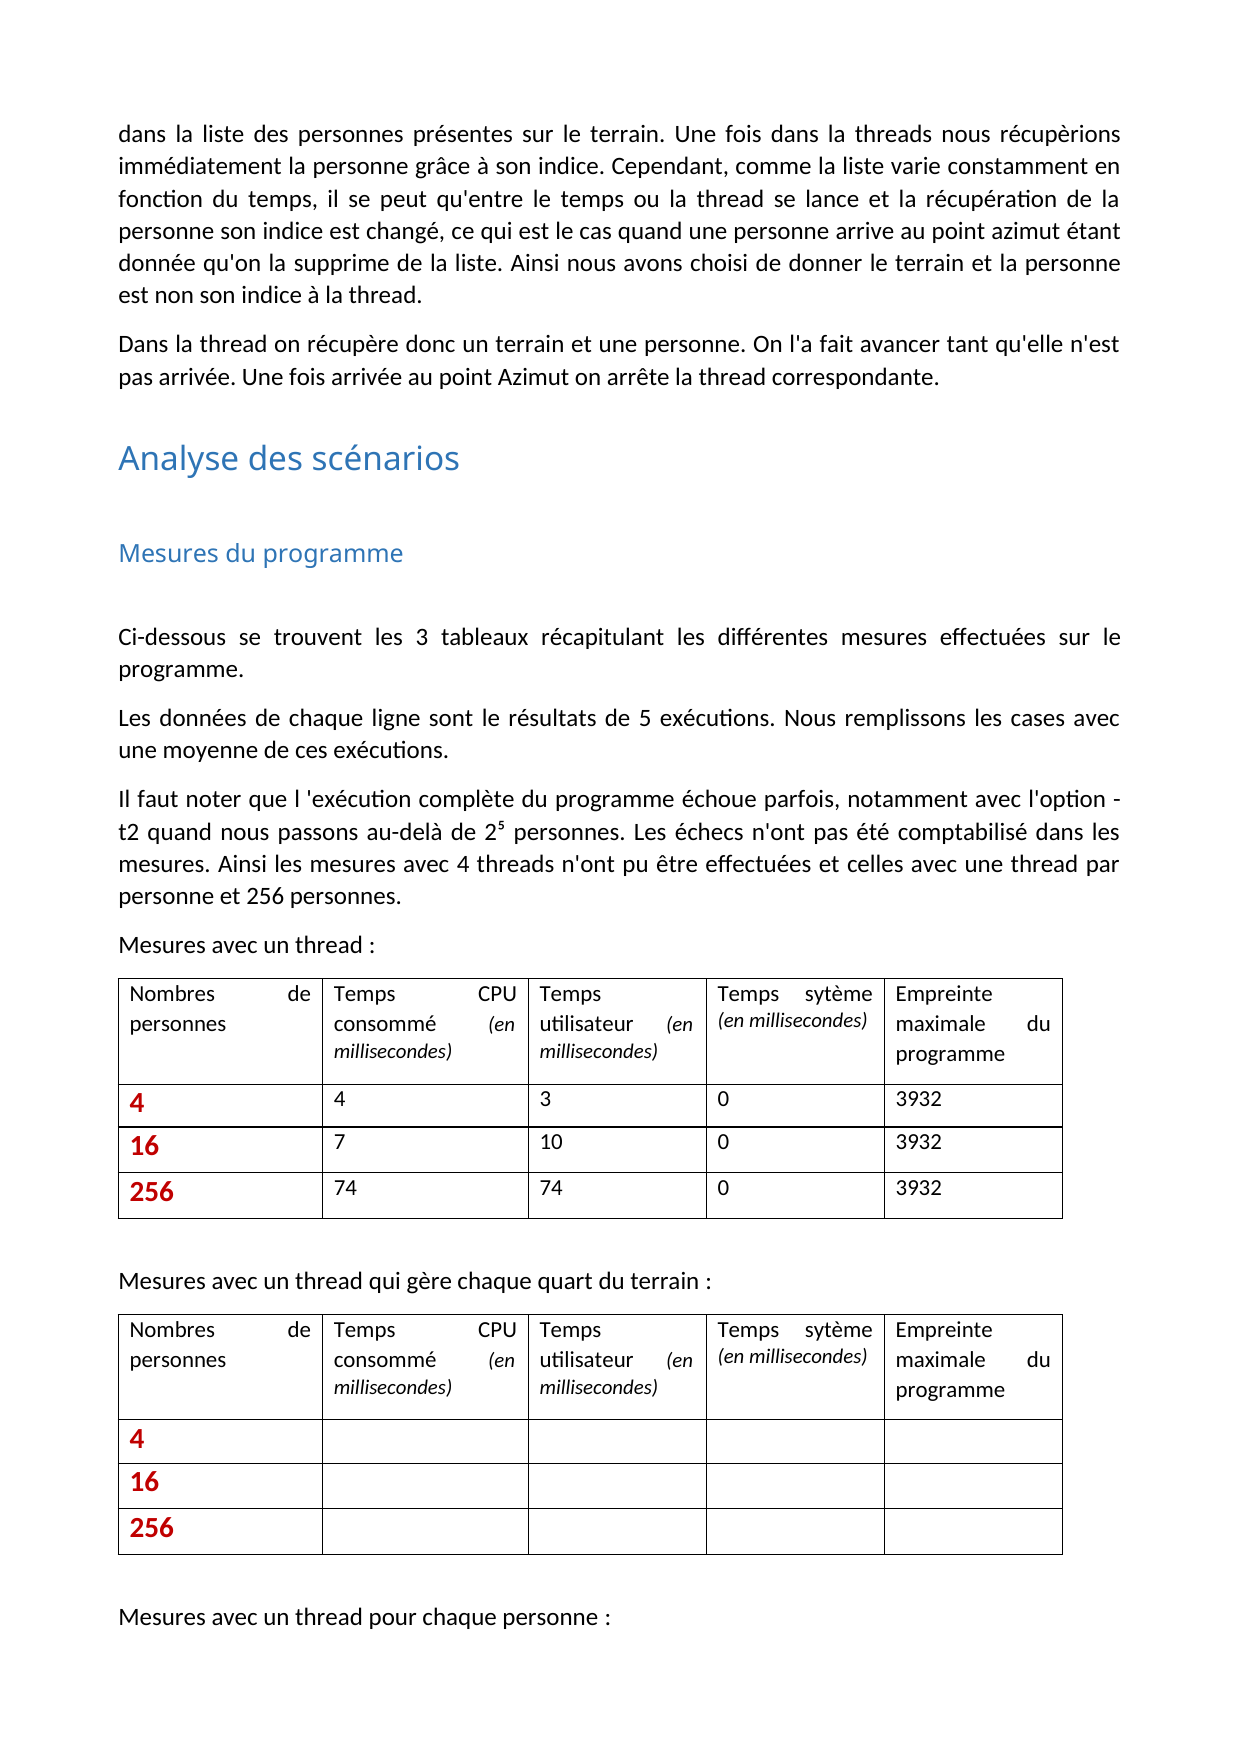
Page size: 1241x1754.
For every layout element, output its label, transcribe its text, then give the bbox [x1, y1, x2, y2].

table_cell [707, 1464, 884, 1508]
table_cell 16 [119, 1128, 322, 1172]
table_cell 0 [707, 1173, 884, 1218]
text Mesures avec un thread pour chaque personne : [118, 1601, 1122, 1632]
table_cell 0 [707, 1128, 884, 1172]
text Il faut noter que l 'exécution complète du programme échoue parfois, notamment avec l'option -t2 quand nous passons au-delà de 2⁵ personnes. Les échecs n'ont pas été comptabilisé dans les mesures. Ainsi les mesures avec 4 threads n'ont pu être effectuées et celles avec une thread par personne et 256 personnes. [118, 783, 1122, 911]
table_cell 16 [119, 1464, 322, 1508]
table_cell 3932 [885, 1085, 1062, 1126]
table_cell [885, 1464, 1062, 1508]
table_cell [323, 1509, 528, 1554]
table_cell 0 [707, 1085, 884, 1126]
table_header Empreinte maximale du programme [885, 1315, 1062, 1419]
table_header Temps sytème (en millisecondes) [707, 979, 884, 1083]
text dans la liste des personnes présentes sur le terrain. Une fois dans la threads nous récupèrions immédiatement la personne grâce à son indice. Cependant, comme la liste varie constamment en fonction du temps, il se peut qu'entre le temps ou la thread se lance et la récupération de la personne son indice est changé, ce qui est le cas quand une personne arrive au point azimut étant donnée qu'on la supprime de la liste. Ainsi nous avons choisi de donner le terrain et la personne est non son indice à la thread. [118, 118, 1122, 310]
table_cell 256 [119, 1173, 322, 1218]
table_header Temps utilisateur (en millisecondes) [529, 1315, 706, 1419]
table_cell [885, 1420, 1062, 1462]
table_cell [529, 1420, 706, 1462]
table_cell [707, 1509, 884, 1554]
table_cell 4 [323, 1085, 528, 1126]
table_cell 256 [119, 1509, 322, 1554]
table_cell [885, 1509, 1062, 1554]
table_cell [529, 1464, 706, 1508]
text Les données de chaque ligne sont le résultats de 5 exécutions. Nous remplissons les cases avec une moyenne de ces exécutions. [118, 702, 1122, 765]
table_cell 3 [529, 1085, 706, 1126]
table_header Nombres de personnes [119, 1315, 322, 1419]
table_cell [707, 1420, 884, 1462]
table_header Nombres de personnes [119, 979, 322, 1083]
subtitle Analyse des scénarios [118, 435, 1122, 480]
table_header Empreinte maximale du programme [885, 979, 1062, 1083]
table_cell 74 [323, 1173, 528, 1218]
text Ci-dessous se trouvent les 3 tableaux récapitulant les différentes mesures effectuées sur le programme. [118, 621, 1122, 684]
table_cell 4 [119, 1420, 322, 1462]
table_cell 3932 [885, 1128, 1062, 1172]
table_cell 4 [119, 1085, 322, 1126]
table_header Temps utilisateur (en millisecondes) [529, 979, 706, 1083]
table_cell 10 [529, 1128, 706, 1172]
table_cell 7 [323, 1128, 528, 1172]
table_header Temps CPU consommé (en millisecondes) [323, 979, 528, 1083]
table_header Temps CPU consommé (en millisecondes) [323, 1315, 528, 1419]
text Mesures avec un thread : [118, 929, 1122, 960]
table_cell [323, 1464, 528, 1508]
subtitle Mesures du programme [118, 536, 1122, 570]
table_cell 74 [529, 1173, 706, 1218]
table_header Temps sytème (en millisecondes) [707, 1315, 884, 1419]
table_cell [529, 1509, 706, 1554]
table_cell 3932 [885, 1173, 1062, 1218]
table_cell [323, 1420, 528, 1462]
text Dans la thread on récupère donc un terrain et une personne. On l'a fait avancer tant qu'elle n'est pas arrivée. Une fois arrivée au point Azimut on arrête la thread correspondante. [118, 328, 1122, 391]
text Mesures avec un thread qui gère chaque quart du terrain : [118, 1265, 1122, 1296]
